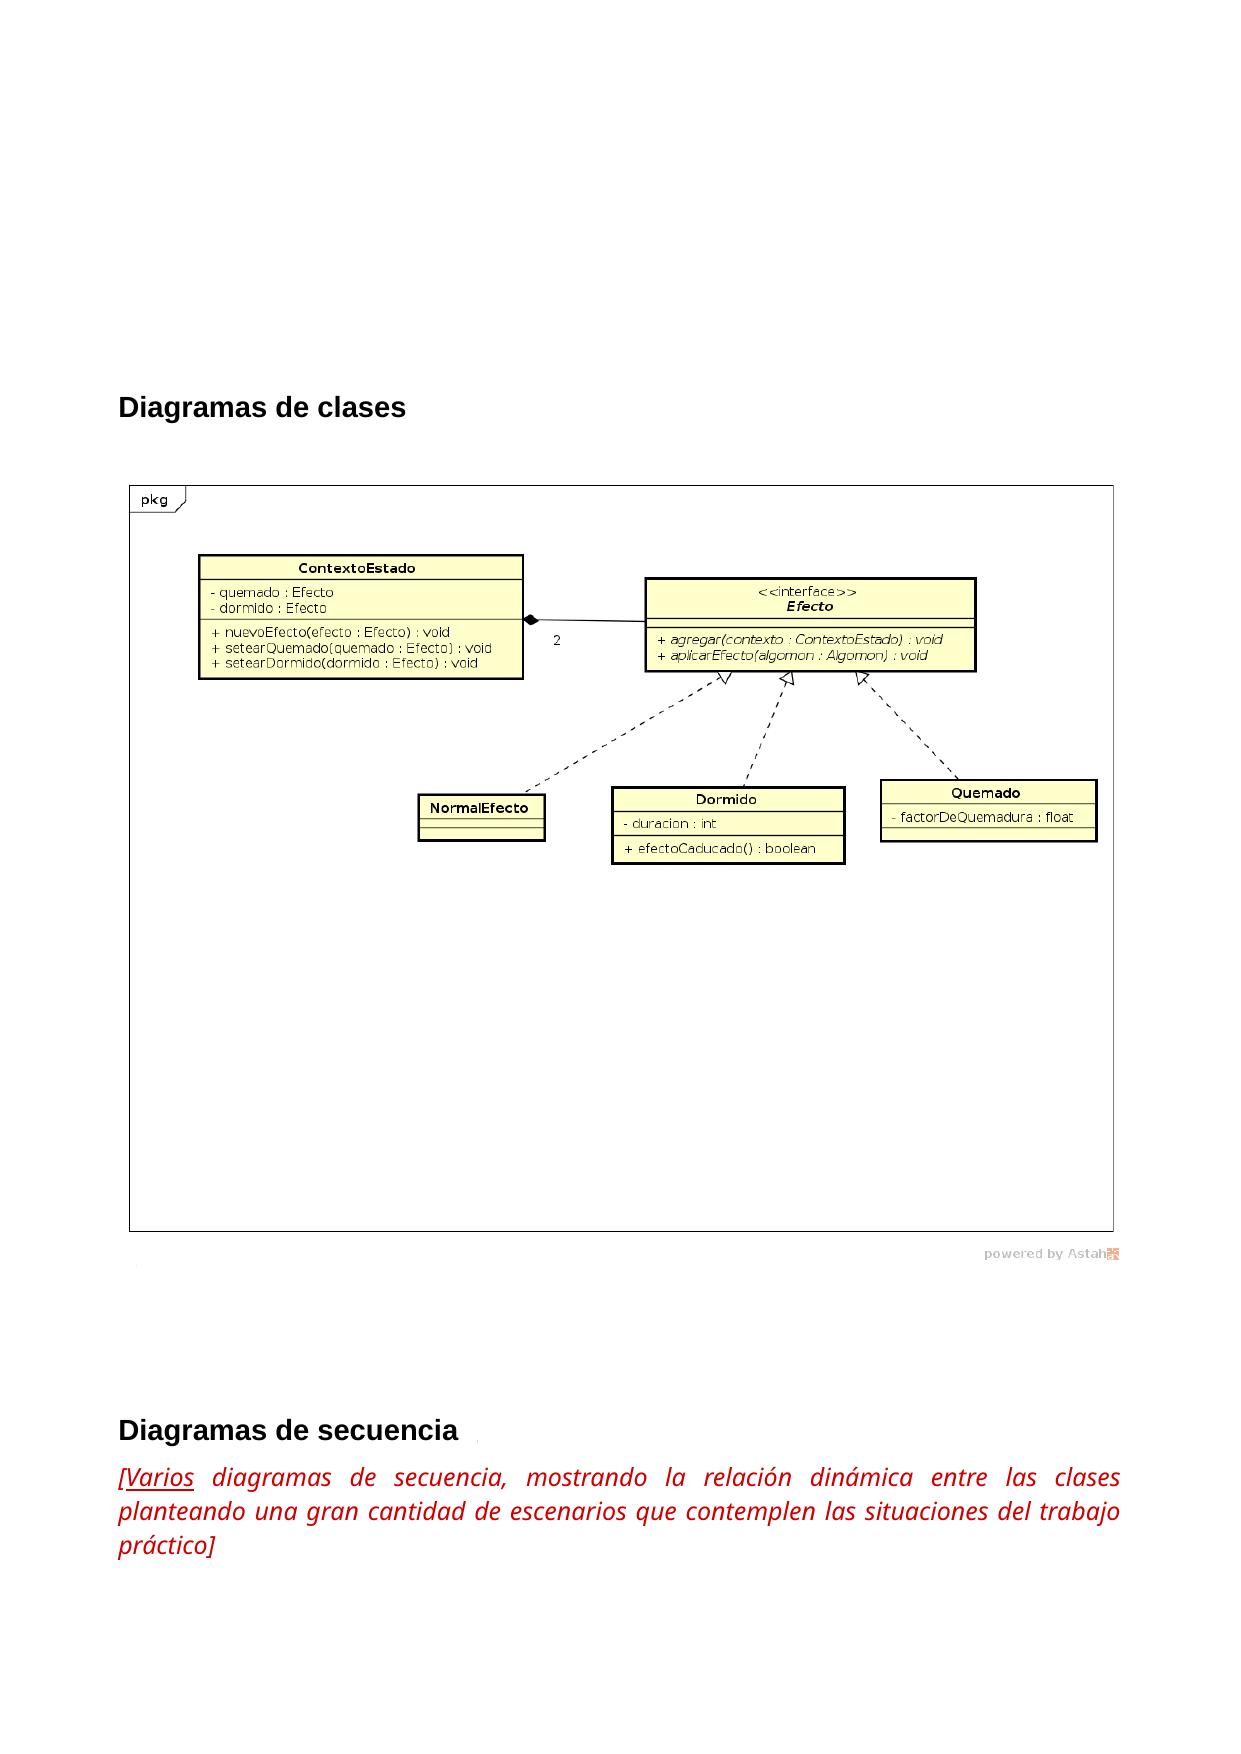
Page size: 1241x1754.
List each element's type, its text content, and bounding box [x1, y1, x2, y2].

text Diagramas de clases [118, 390, 1122, 423]
text [Varios diagramas de secuencia, mostrando la relación dinámica entre las clases planteando una gran cantidad de escenarios que contemplen las situaciones del trabajo práctico] [118, 1460, 1122, 1562]
subtitle Diagramas de secuencia [118, 1412, 1122, 1451]
picture [118, 475, 1123, 1264]
